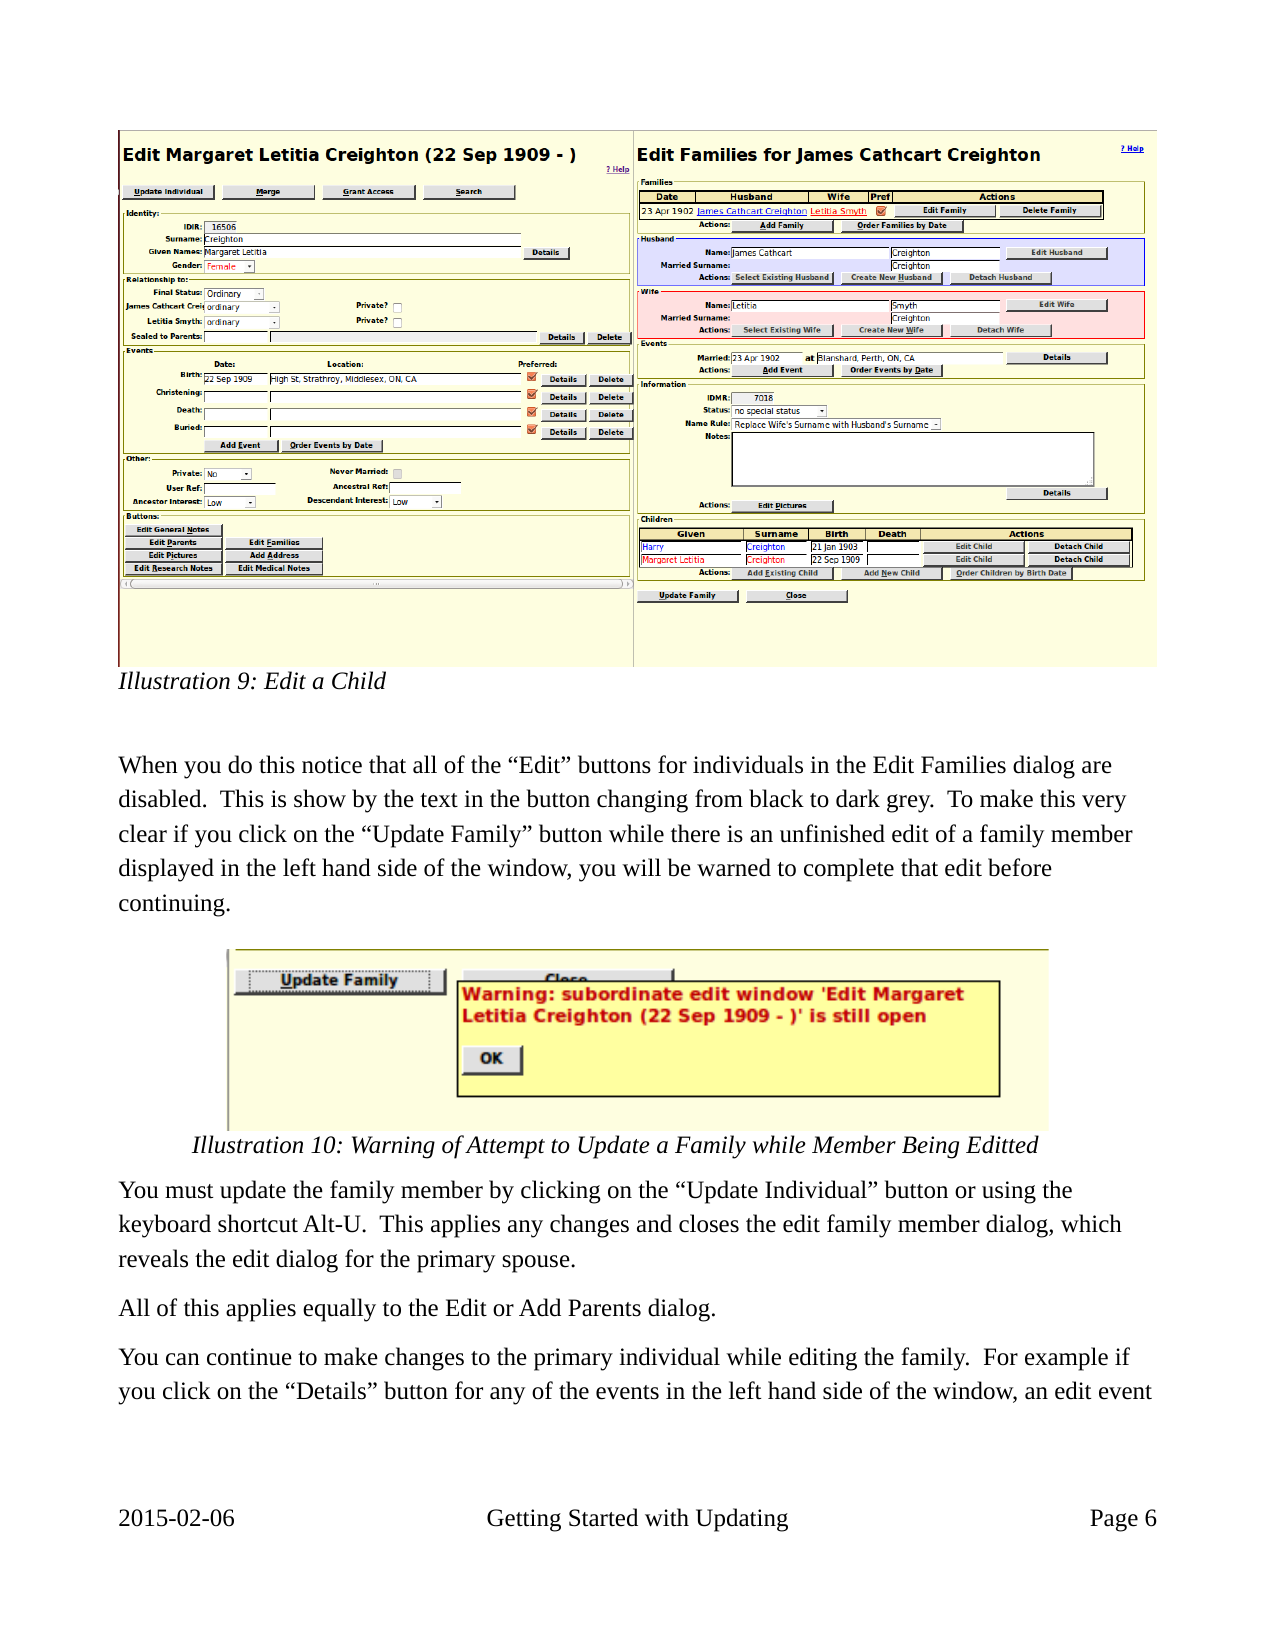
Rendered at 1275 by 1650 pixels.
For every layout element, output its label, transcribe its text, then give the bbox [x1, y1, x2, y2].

text You can continue to make changes to the primary individual while editing the family. For example if you click on the “Details” button for any of the events in the left hand side of the window, an edit event [118, 1342, 1157, 1405]
text All of this applies equally to the Edit or Add Parents dialog. [118, 1293, 1157, 1322]
picture [118, 130, 1157, 667]
picture [226, 949, 1049, 1131]
text When you do this notice that all of the “Edit” buttons for individuals in the Edit Families dialog are disabled. This is show by the text in the button changing from black to dark grey. To make this very clear if you click on the “Update Family” button while there is an unfinished edit of a family member displayed in the left hand side of the window, you will be warned to complete that edit before continuing. [118, 750, 1157, 916]
text You must update the family member by clicking on the “Update Individual” button or using the keyboard shortcut Alt-U. This applies any changes and closes the edit family member dialog, which reveals the edit dialog for the primary spouse. [118, 937, 1157, 1272]
text Illustration 10: Warning of Attempt to Update a Family while Member Being Editted [192, 949, 1083, 1159]
text Illustration 9: Edit a Child [118, 667, 1157, 695]
